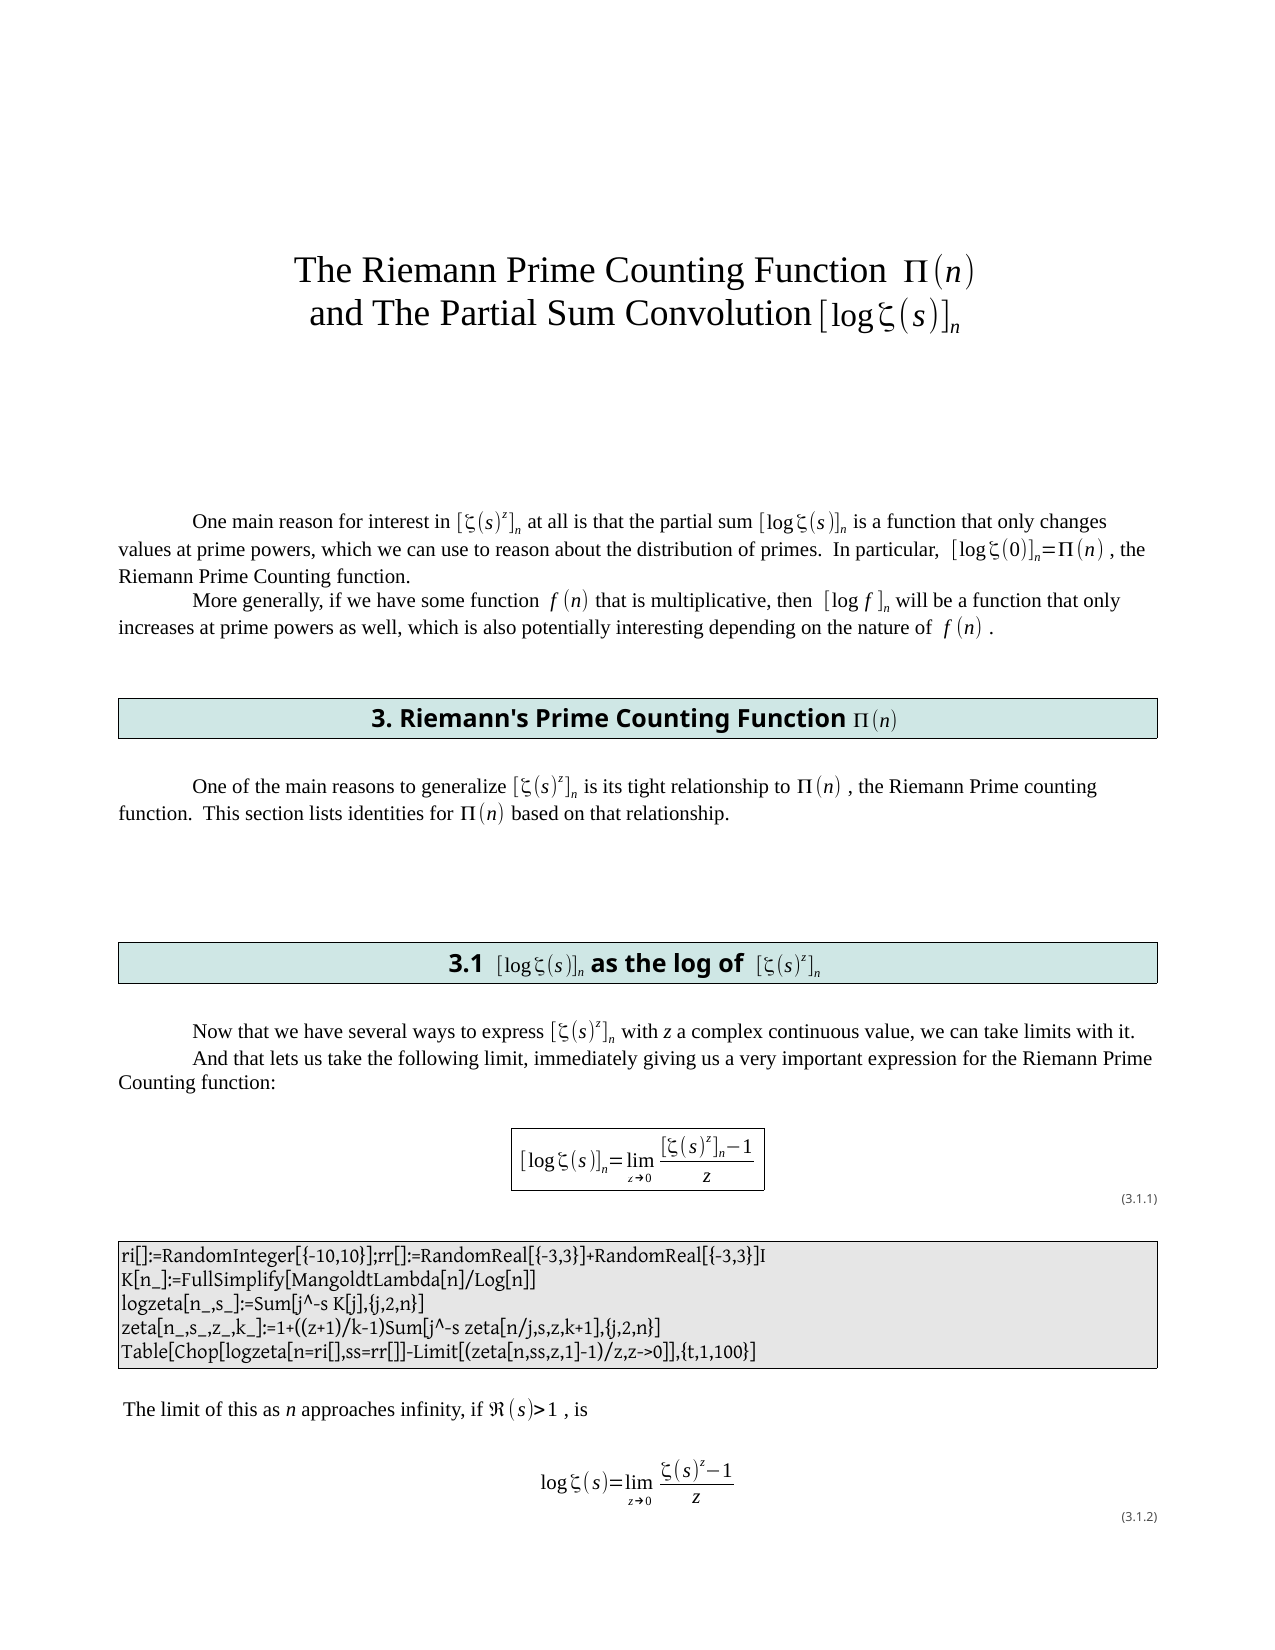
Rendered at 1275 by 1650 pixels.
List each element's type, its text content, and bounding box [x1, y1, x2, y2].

title and The Partial Sum Convolution [118, 291, 1157, 338]
text ri[]:=RandomInteger[{-10,10}];rr[]:=RandomReal[{-3,3}]+RandomReal[{-3,3}]I [119, 1242, 1157, 1265]
text (3.1.2) [118, 1508, 1157, 1525]
text One of the main reasons to generalizeis its tight relationship to, the Riemann Prime counting function. This section lists identities forbased on that relationship. [118, 772, 1157, 826]
title 3. Riemann's Prime Counting Function [119, 699, 1157, 738]
text The limit of this as n approaches infinity, if, is [118, 1397, 1157, 1421]
text More generally, if we have some functionthat is multiplicative, then will be a function that only increases at prime powers as well, which is also potentially interesting depending on the nature of. [118, 588, 1157, 639]
title 3.1 as the log of [119, 943, 1157, 983]
text Table[Chop[logzeta[n=ri[],ss=rr[]]-Limit[(zeta[n,ss,z,1]-1)/z,z->0]],{t,1,100}] [119, 1337, 1157, 1368]
text And that lets us take the following limit, immediately giving us a very important expression for the Riemann Prime Counting function: [118, 1046, 1157, 1094]
text logzeta[n_,s_]:=Sum[j^-s K[j],{j,2,n}] [425, 1289, 1157, 1313]
text K[n_]:=FullSimplify[MangoldtLambda[n]/Log[n]] [536, 1265, 1157, 1289]
text (3.1.1) [118, 1190, 1157, 1207]
title The Riemann Prime Counting Function [118, 247, 1157, 291]
text Now that we have several ways to expresswith z a complex continuous value, we can take limits with it. [118, 1017, 1157, 1046]
text One main reason for interest inat all is that the partial sumis a function that only changes values at prime powers, which we can use to reason about the distribution of primes. In particular, , the Riemann Prime Counting function. [118, 507, 1157, 588]
text zeta[n_,s_,z_,k_]:=1+((z+1)/k-1)Sum[j^-s zeta[n/j,s,z,k+1],{j,2,n}] [425, 1313, 1157, 1337]
